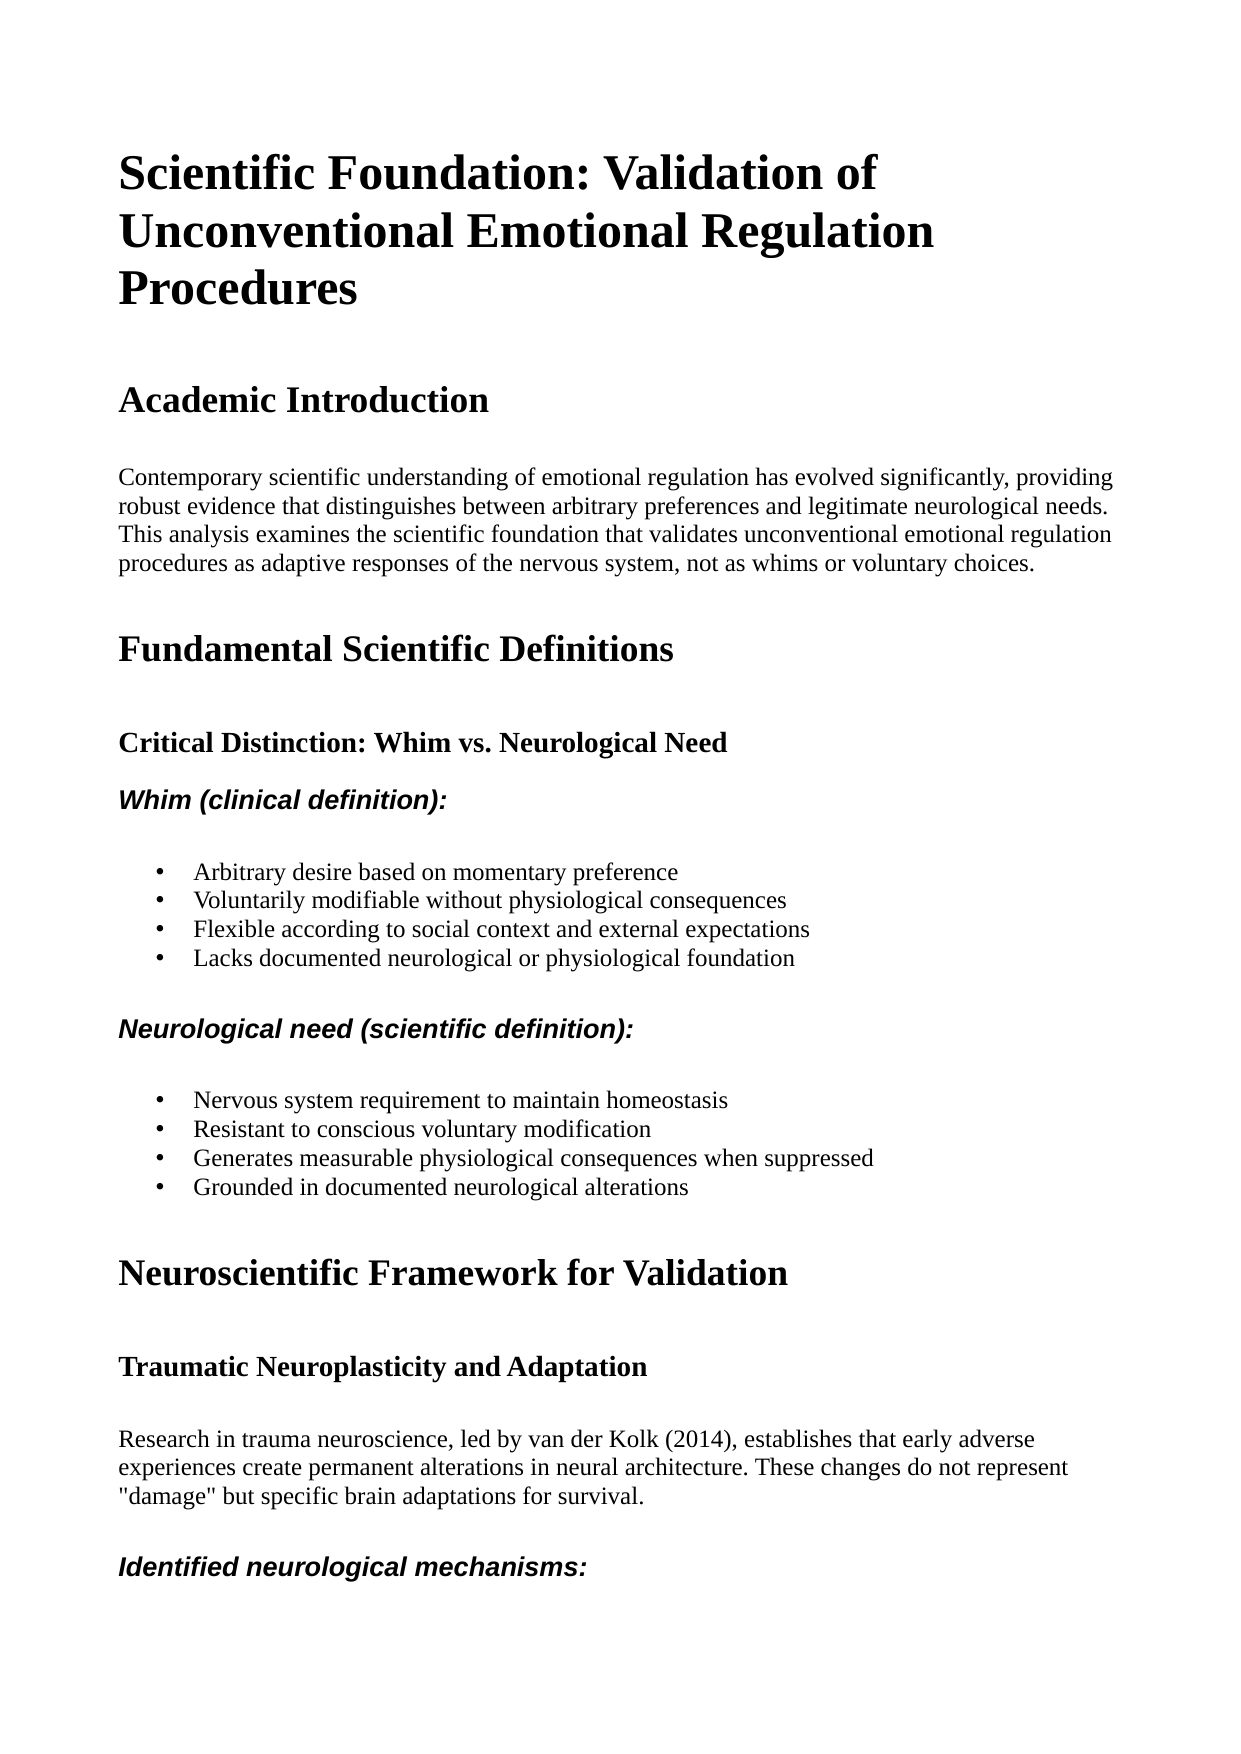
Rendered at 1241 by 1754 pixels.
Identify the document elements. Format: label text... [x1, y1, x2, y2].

subtitle Academic Introduction [118, 378, 1122, 421]
subtitle Scientific Foundation: Validation of Unconventional Emotional Regulation Procedures [118, 143, 1122, 316]
text Research in trauma neuroscience, led by van der Kolk (2014), establishes that early adverse experiences create permanent alterations in neural architecture. These changes do not represent "damage" but specific brain adaptations for survival. [118, 1424, 1122, 1510]
list Arbitrary desire based on momentary preference [156, 857, 1122, 885]
list Voluntarily modifiable without physiological consequences [156, 885, 1122, 914]
subtitle Identified neurological mechanisms: [118, 1551, 1122, 1582]
subtitle Neuroscientific Framework for Validation [118, 1250, 1122, 1293]
subtitle Fundamental Scientific Definitions [118, 627, 1122, 670]
list Lacks documented neurological or physiological foundation [156, 943, 1122, 972]
list Grounded in documented neurological alterations [156, 1172, 1122, 1200]
subtitle Neurological need (scientific definition): [118, 1013, 1122, 1044]
subtitle Traumatic Neuroplasticity and Adaptation [118, 1349, 1122, 1382]
subtitle Whim (clinical definition): [118, 784, 1122, 815]
list Nervous system requirement to maintain homeostasis [156, 1085, 1122, 1114]
list Flexible according to social context and external expectations [156, 914, 1122, 943]
subtitle Critical Distinction: Whim vs. Neurological Need [118, 726, 1122, 759]
list Generates measurable physiological consequences when suppressed [156, 1143, 1122, 1172]
list Resistant to conscious voluntary modification [156, 1114, 1122, 1143]
text Contemporary scientific understanding of emotional regulation has evolved significantly, providing robust evidence that distinguishes between arbitrary preferences and legitimate neurological needs. This analysis examines the scientific foundation that validates unconventional emotional regulation procedures as adaptive responses of the nervous system, not as whims or voluntary choices. [118, 462, 1122, 577]
